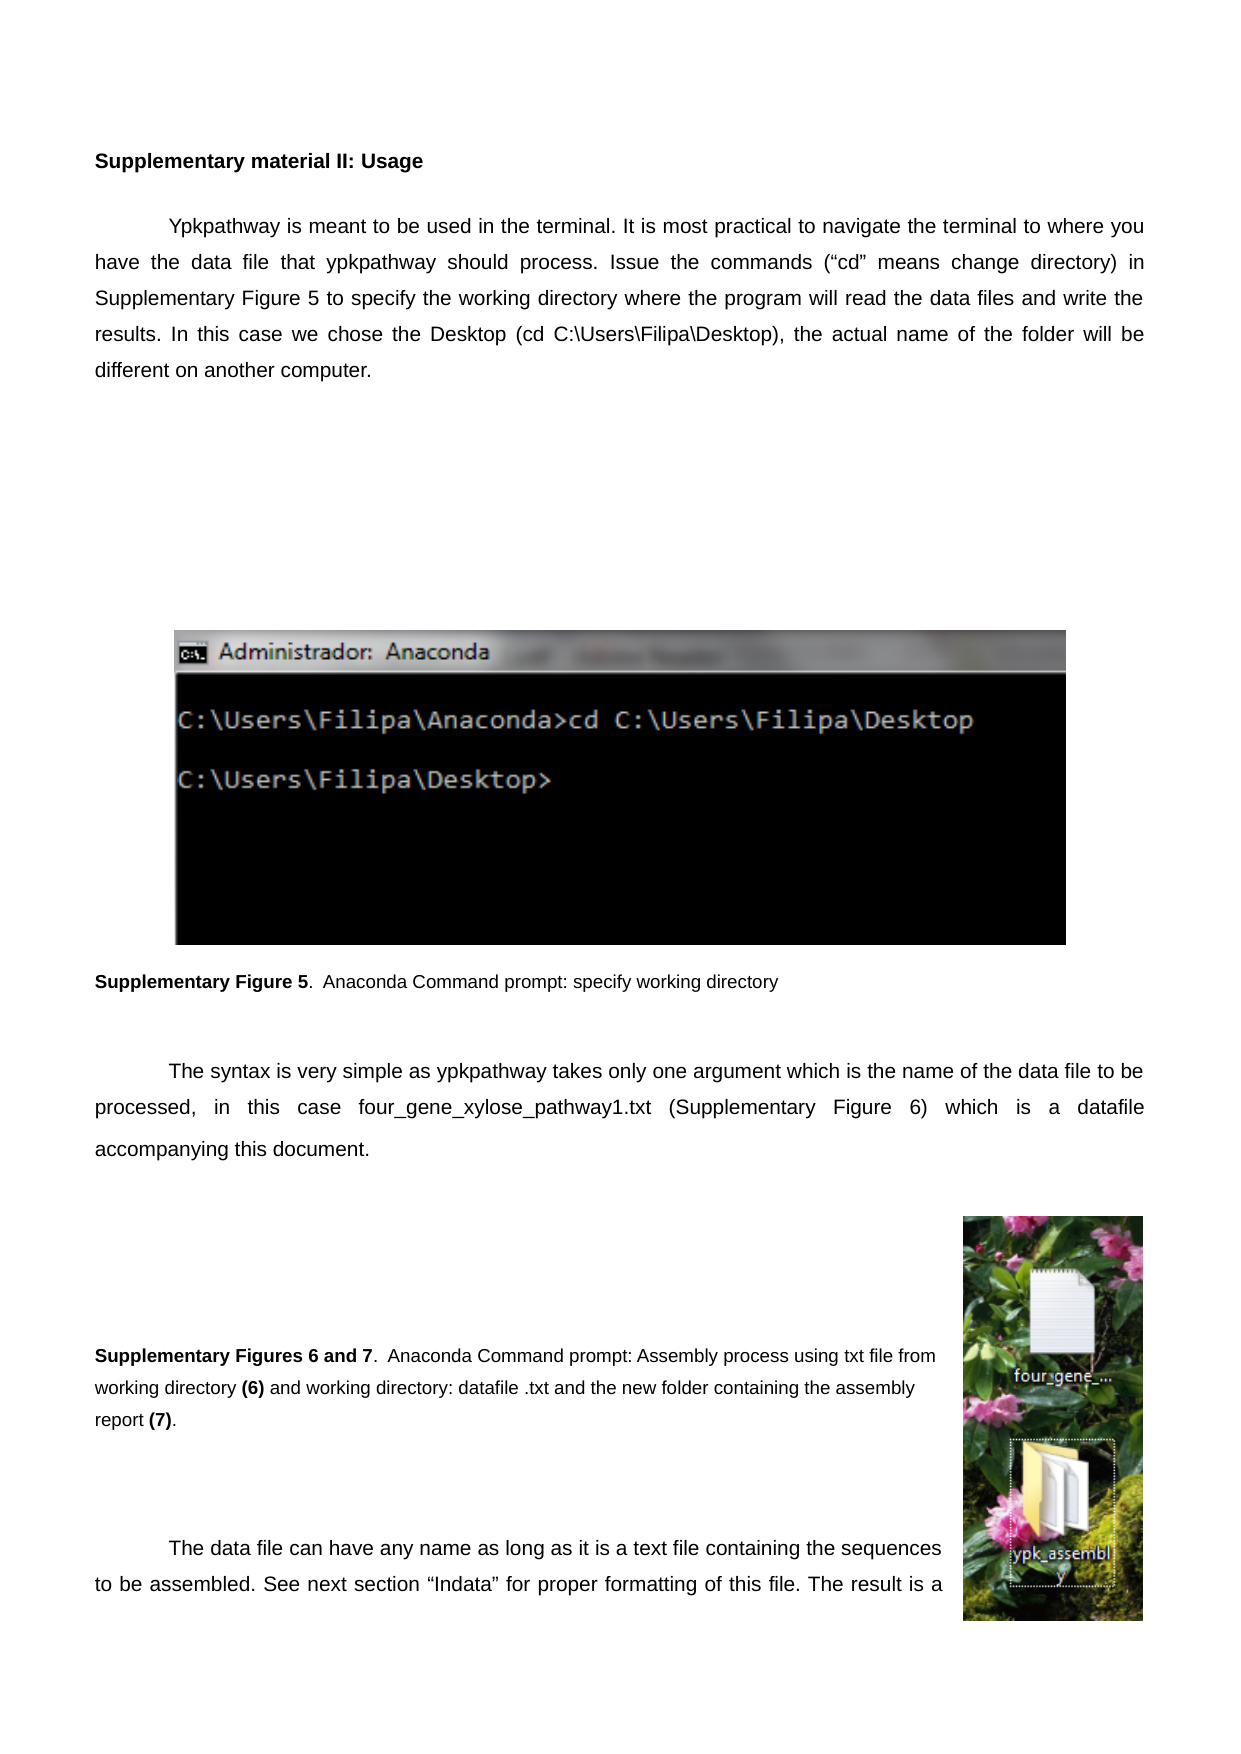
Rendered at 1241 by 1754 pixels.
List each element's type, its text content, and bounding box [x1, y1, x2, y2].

text Supplementary Figure 5. Anaconda Command prompt: specify working directory [94, 971, 1146, 992]
text Supplementary Figures 6 and 7. Anaconda Command prompt: Assembly process using txt file from working directory (6) and working directory: datafile .txt and the new folder containing the assembly report (7). [94, 1344, 1146, 1431]
text Ypkpathway is meant to be used in the terminal. It is most practical to navigate the terminal to where you have the data file that ypkpathway should process. Issue the commands (“cd” means change directory) in Supplementary Figure 5 to specify the working directory where the program will read the data files and write the results. In this case we chose the Desktop (cd C:\Users\Filipa\Desktop), the actual name of the folder will be different on another computer. [94, 214, 1146, 382]
text The data file can have any name as long as it is a text file containing the sequences to be assembled. See next section “Indata” for proper formatting of this file. The result is a [94, 1536, 1146, 1596]
text The syntax is very simple as ypkpathway takes only one argument which is the name of the data file to be processed, in this case four_gene_xylose_pathway1.txt (Supplementary Figure 6) which is a datafile accompanying this document. [94, 1059, 1146, 1162]
text Supplementary material II: Usage [94, 149, 1146, 173]
